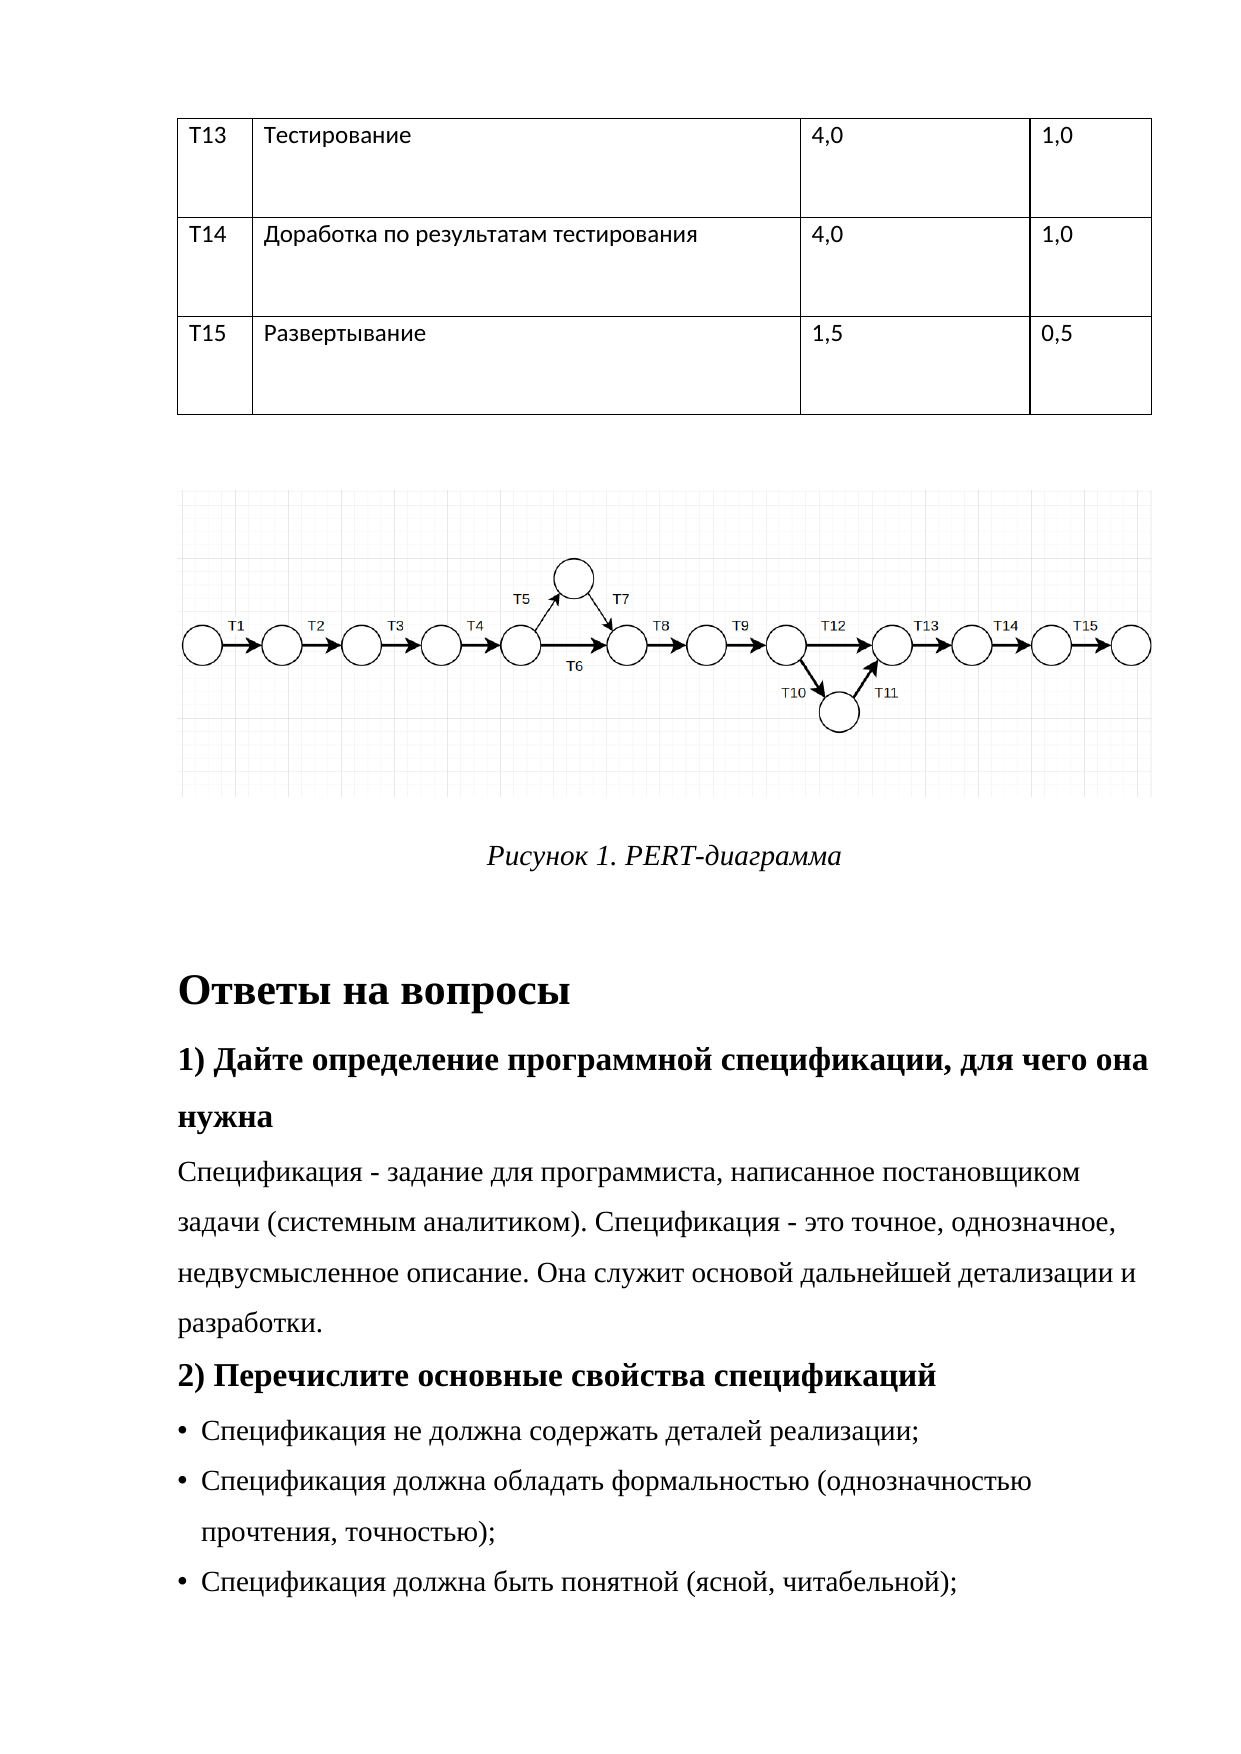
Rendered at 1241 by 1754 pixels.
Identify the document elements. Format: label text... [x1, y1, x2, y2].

text Ответы на вопросы [177, 964, 1152, 1014]
text Рисунок 1. PERT-диаграмма [177, 797, 1152, 872]
table_cell Развертывание [253, 317, 800, 414]
table_cell 1,5 [801, 317, 1029, 414]
table_cell T14 [178, 218, 252, 316]
table_cell Тестирование [253, 119, 800, 217]
list Спецификация должна обладать формальностью (однозначностью прочтения, точностью); [177, 1463, 1152, 1547]
table_cell Доработка по результатам тестирования [253, 218, 800, 316]
table_cell 1,0 [1031, 218, 1151, 316]
table_cell T15 [178, 317, 252, 414]
table_cell 4,0 [801, 218, 1029, 316]
list Спецификация не должна содержать деталей реализации; [177, 1413, 1152, 1447]
text Спецификация - задание для программиста, написанное постановщиком задачи (системным аналитиком). Спецификация - это точное, однозначное, недвусмысленное описание. Она служит основой дальнейшей детализации и разработки. [177, 1154, 1152, 1339]
list Спецификация должна быть понятной (ясной, читабельной); [177, 1564, 1152, 1598]
text 2) Перечислите основные свойства спецификаций [177, 1355, 1152, 1394]
text 1) Дайте определение программной спецификации, для чего она нужна [177, 1039, 1152, 1135]
table_cell 1,0 [1031, 119, 1151, 217]
table_cell T13 [178, 119, 252, 217]
table_cell 4,0 [801, 119, 1029, 217]
picture [177, 490, 1152, 797]
table_cell 0,5 [1031, 317, 1151, 414]
